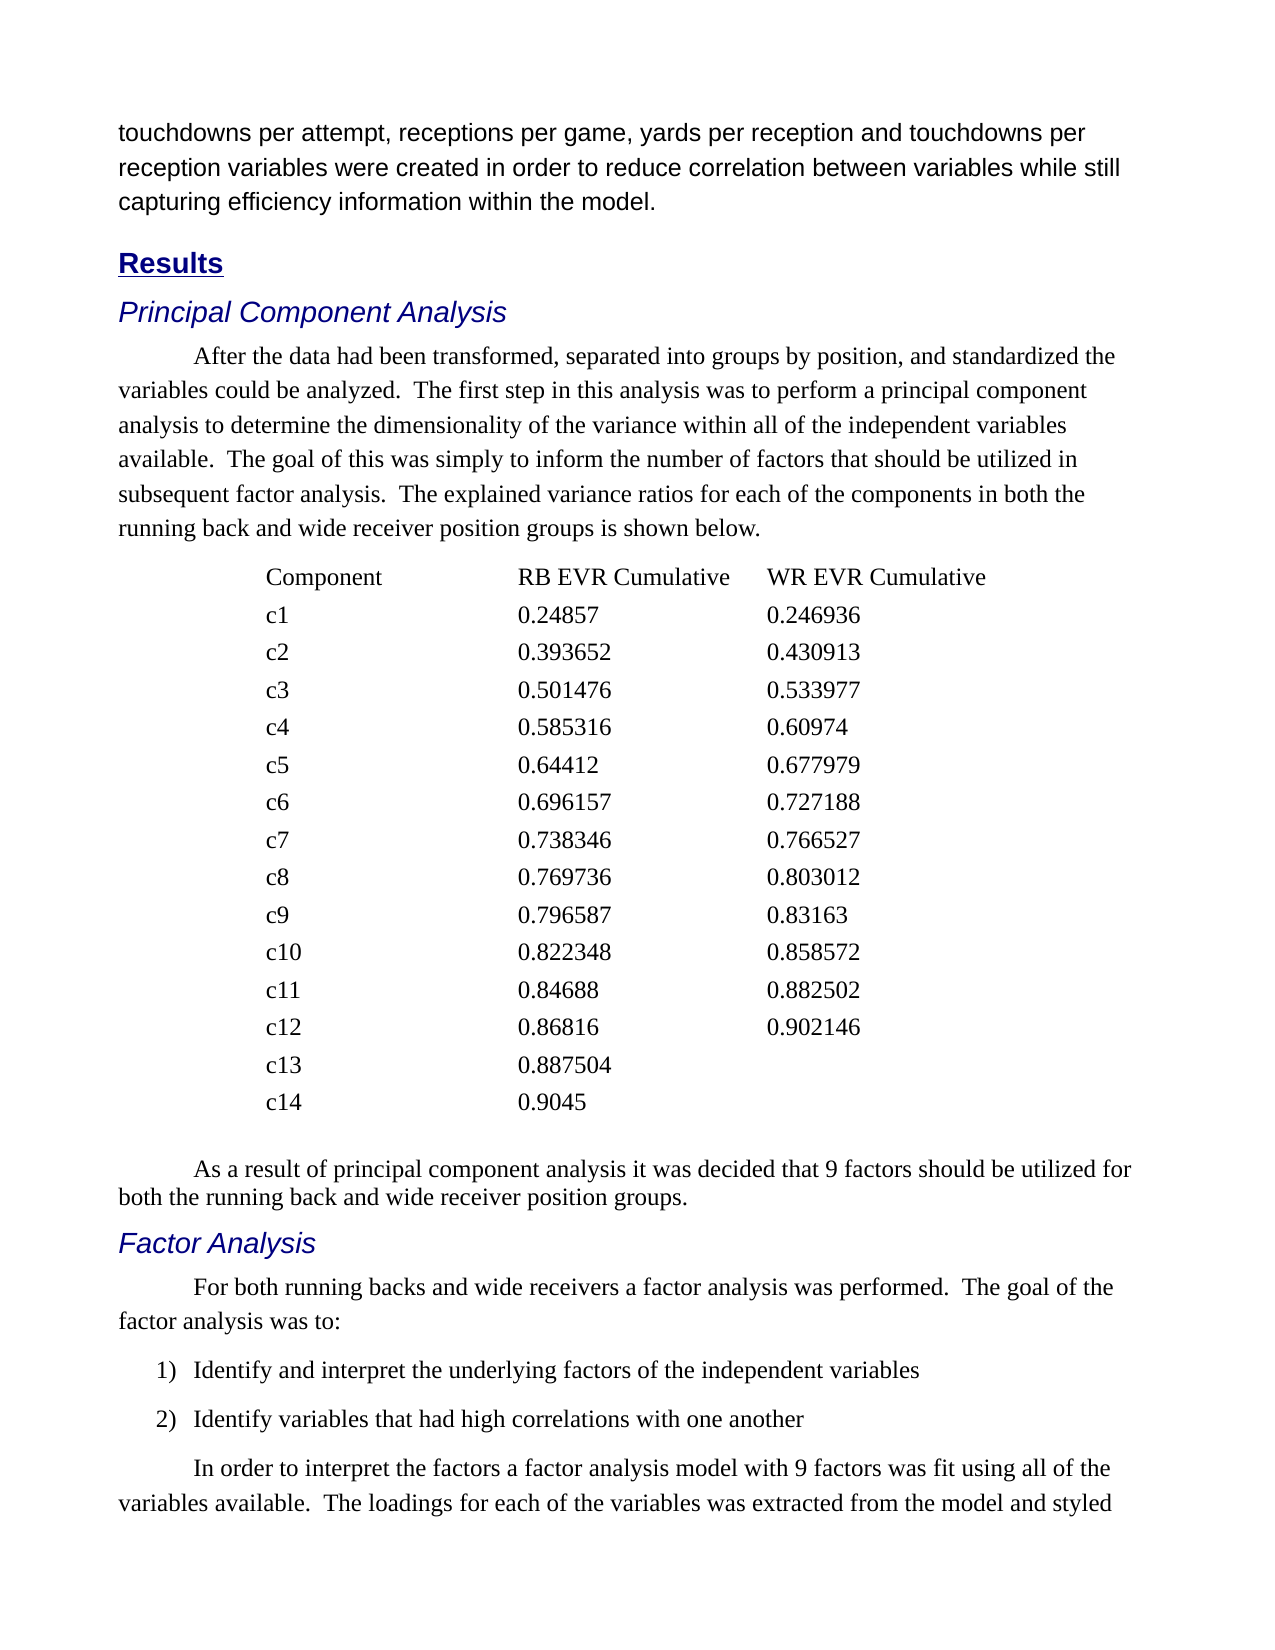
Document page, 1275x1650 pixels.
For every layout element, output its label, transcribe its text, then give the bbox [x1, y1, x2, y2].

table_cell c2 [263, 638, 514, 675]
table_cell c12 [263, 1013, 514, 1050]
list Identify variables that had high correlations with one another [156, 1404, 1157, 1433]
table_cell [764, 1088, 1012, 1125]
table_cell 0.246936 [764, 600, 1012, 637]
table_header WR EVR Cumulative [764, 563, 1012, 600]
table_cell 0.393652 [515, 638, 763, 675]
table_cell c14 [263, 1088, 514, 1125]
table_cell 0.769736 [515, 863, 763, 900]
table_cell 0.86816 [515, 1013, 763, 1050]
subtitle Results [118, 247, 1157, 280]
table_cell 0.796587 [515, 900, 763, 937]
table_cell c8 [263, 863, 514, 900]
table_cell 0.822348 [515, 938, 763, 975]
table_cell 0.882502 [764, 975, 1012, 1012]
table_cell c7 [263, 825, 514, 862]
text After the data had been transformed, separated into groups by position, and standardized the variables could be analyzed. The first step in this analysis was to perform a principal component analysis to determine the dimensionality of the variance within all of the independent variables available. The goal of this was simply to inform the number of factors that should be utilized in subsequent factor analysis. The explained variance ratios for each of the components in both the running back and wide receiver position groups is shown below. [118, 341, 1157, 542]
text As a result of principal component analysis it was decided that 9 factors should be utilized for both the running back and wide receiver position groups. [118, 1154, 1157, 1211]
subtitle Principal Component Analysis [118, 295, 1157, 328]
table_cell c13 [263, 1050, 514, 1087]
table_header RB EVR Cumulative [515, 563, 763, 600]
table_cell 0.696157 [515, 788, 763, 825]
table_cell 0.83163 [764, 900, 1012, 937]
table_cell c5 [263, 750, 514, 787]
table_cell 0.677979 [764, 750, 1012, 787]
table_cell c10 [263, 938, 514, 975]
table_header Component [263, 563, 514, 600]
table_cell 0.501476 [515, 675, 763, 712]
table_cell [764, 1050, 1012, 1087]
text For both running backs and wide receivers a factor analysis was performed. The goal of the factor analysis was to: [118, 1272, 1157, 1335]
table_cell c4 [263, 713, 514, 750]
table_cell 0.727188 [764, 788, 1012, 825]
table_cell 0.887504 [515, 1050, 763, 1087]
table_cell 0.84688 [515, 975, 763, 1012]
table_cell 0.533977 [764, 675, 1012, 712]
subtitle Factor Analysis [118, 1226, 1157, 1259]
table_cell 0.766527 [764, 825, 1012, 862]
text In order to interpret the factors a factor analysis model with 9 factors was fit using all of the variables available. The loadings for each of the variables was extracted from the model and styled [118, 1453, 1157, 1517]
table_cell c11 [263, 975, 514, 1012]
table_cell 0.902146 [764, 1013, 1012, 1050]
table_cell 0.9045 [515, 1088, 763, 1125]
table_cell c6 [263, 788, 514, 825]
table_cell 0.858572 [764, 938, 1012, 975]
table_cell 0.64412 [515, 750, 763, 787]
text touchdowns per attempt, receptions per game, yards per reception and touchdowns per reception variables were created in order to reduce correlation between variables while still capturing efficiency information within the model. [118, 118, 1157, 216]
table_cell 0.803012 [764, 863, 1012, 900]
table_cell 0.60974 [764, 713, 1012, 750]
table_cell 0.738346 [515, 825, 763, 862]
list Identify and interpret the underlying factors of the independent variables [156, 1355, 1157, 1384]
table_cell 0.24857 [515, 600, 763, 637]
table_cell c3 [263, 675, 514, 712]
table_cell c1 [263, 600, 514, 637]
table_cell 0.430913 [764, 638, 1012, 675]
table_cell 0.585316 [515, 713, 763, 750]
table_cell c9 [263, 900, 514, 937]
